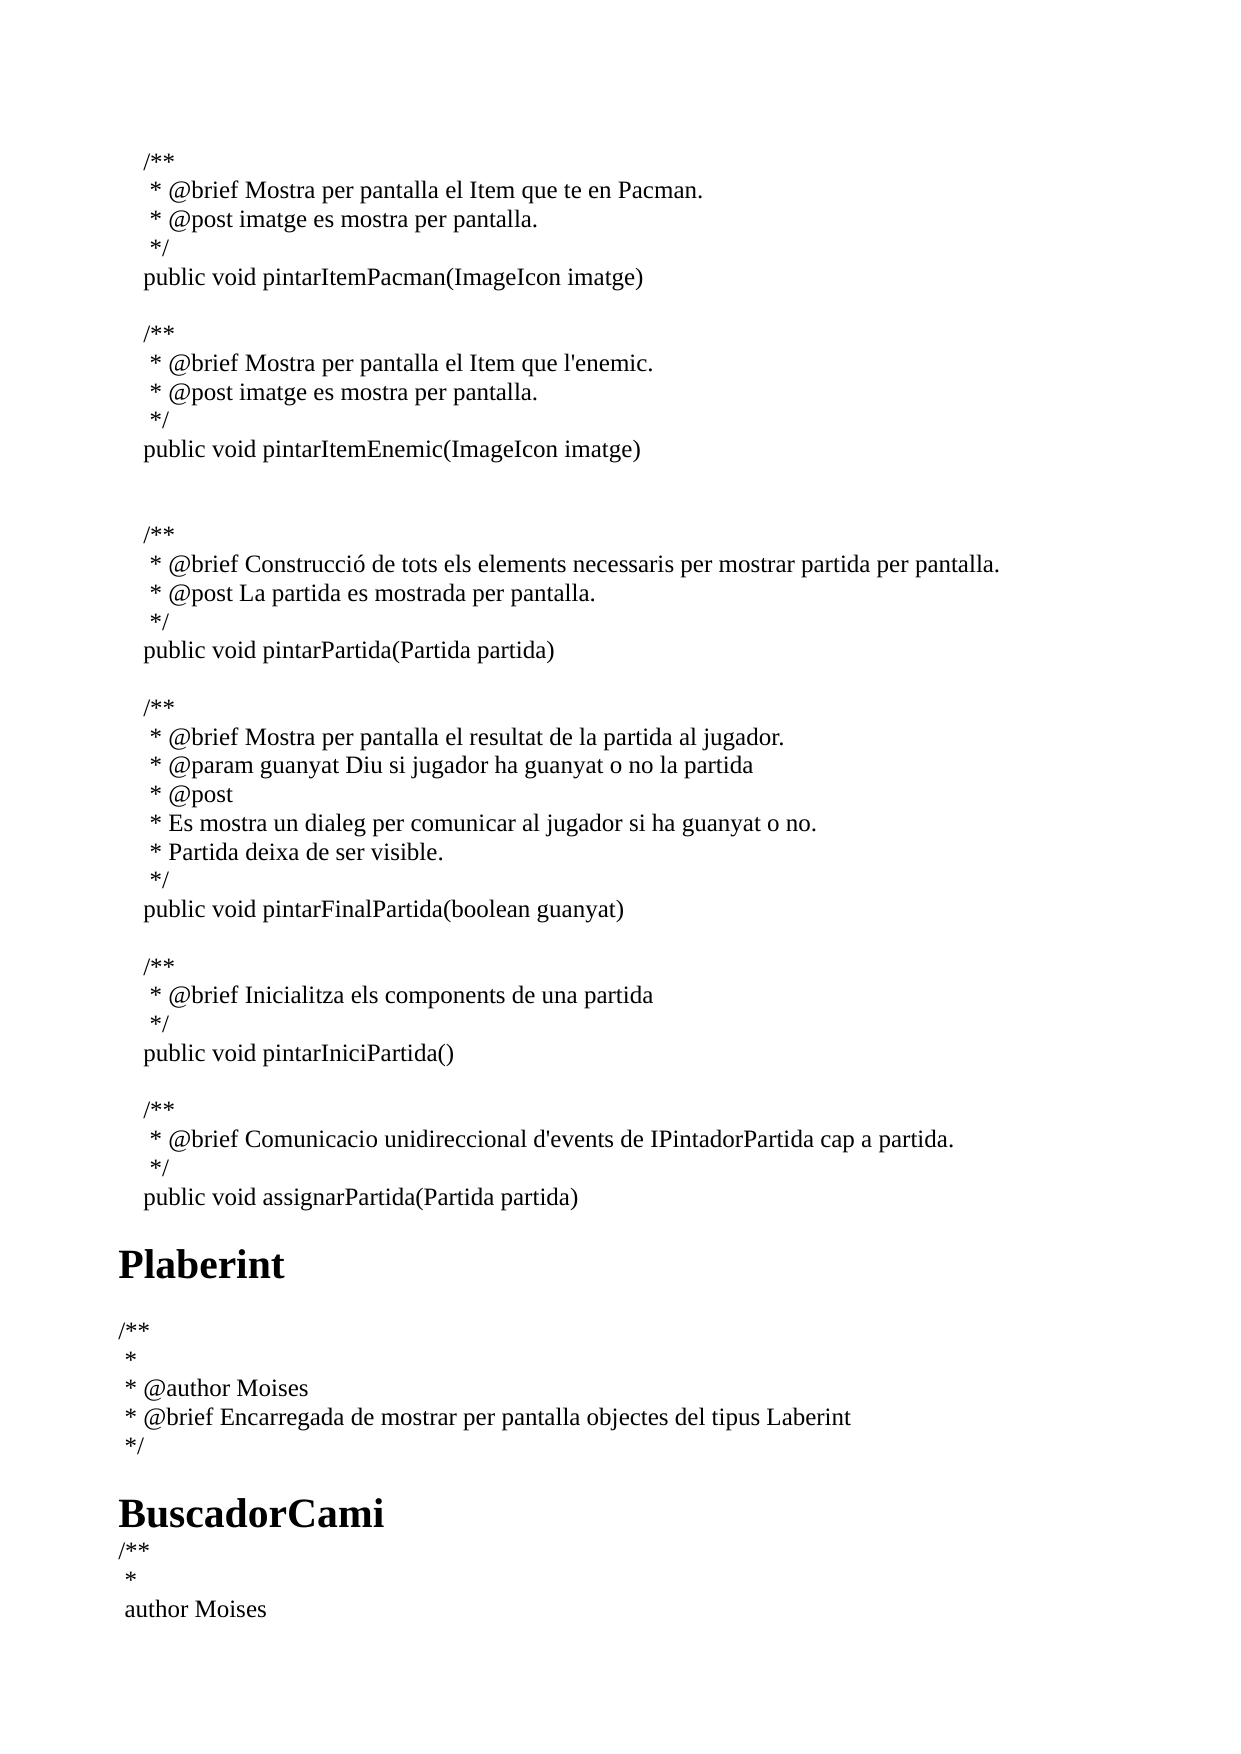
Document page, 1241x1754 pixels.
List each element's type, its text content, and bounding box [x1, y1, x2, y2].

text /** [118, 1536, 1122, 1565]
text public void pintarFinalPartida(boolean guanyat) [118, 894, 1122, 923]
text * @brief Mostra per pantalla el Item que l'enemic. [118, 348, 1122, 377]
text * @param guanyat Diu si jugador ha guanyat o no la partida [118, 751, 1122, 779]
text BuscadorCami [118, 1488, 1122, 1536]
text */ [118, 1009, 1122, 1038]
text /** [118, 952, 1122, 981]
text * @post imatge es mostra per pantalla. [118, 377, 1122, 406]
text author Moises [118, 1594, 1122, 1623]
text public void assignarPartida(Partida partida) [118, 1182, 1122, 1211]
text * @brief Inicialitza els components de una partida [118, 981, 1122, 1009]
text * @post imatge es mostra per pantalla. [118, 204, 1122, 233]
text public void pintarItemEnemic(ImageIcon imatge) [118, 434, 1122, 463]
text * @brief Encarregada de mostrar per pantalla objectes del tipus Laberint [118, 1402, 1122, 1431]
text */ [118, 866, 1122, 894]
text * @brief Comunicacio unidireccional d'events de IPintadorPartida cap a partida. [118, 1124, 1122, 1153]
text /** [118, 319, 1122, 348]
text * @post La partida es mostrada per pantalla. [118, 578, 1122, 607]
text /** [118, 147, 1122, 176]
text * @brief Construcció de tots els elements necessaris per mostrar partida per pantalla. [118, 549, 1122, 578]
text * @brief Mostra per pantalla el Item que te en Pacman. [118, 176, 1122, 204]
text public void pintarPartida(Partida partida) [118, 636, 1122, 664]
text public void pintarItemPacman(ImageIcon imatge) [118, 262, 1122, 291]
text /** [118, 1316, 1122, 1345]
text * Es mostra un dialeg per comunicar al jugador si ha guanyat o no. [118, 808, 1122, 837]
text * Partida deixa de ser visible. [118, 837, 1122, 866]
text */ [118, 1431, 1122, 1460]
text public void pintarIniciPartida() [118, 1038, 1122, 1067]
text */ [118, 406, 1122, 434]
text /** [118, 693, 1122, 722]
text */ [118, 233, 1122, 262]
text */ [118, 1153, 1122, 1182]
text */ [118, 607, 1122, 636]
text * [118, 1345, 1122, 1373]
text Plaberint [118, 1239, 1122, 1287]
text * @author Moises [118, 1373, 1122, 1402]
text /** [118, 521, 1122, 549]
text * @post [118, 779, 1122, 808]
text * [118, 1565, 1122, 1594]
text * @brief Mostra per pantalla el resultat de la partida al jugador. [118, 722, 1122, 751]
text /** [118, 1096, 1122, 1124]
